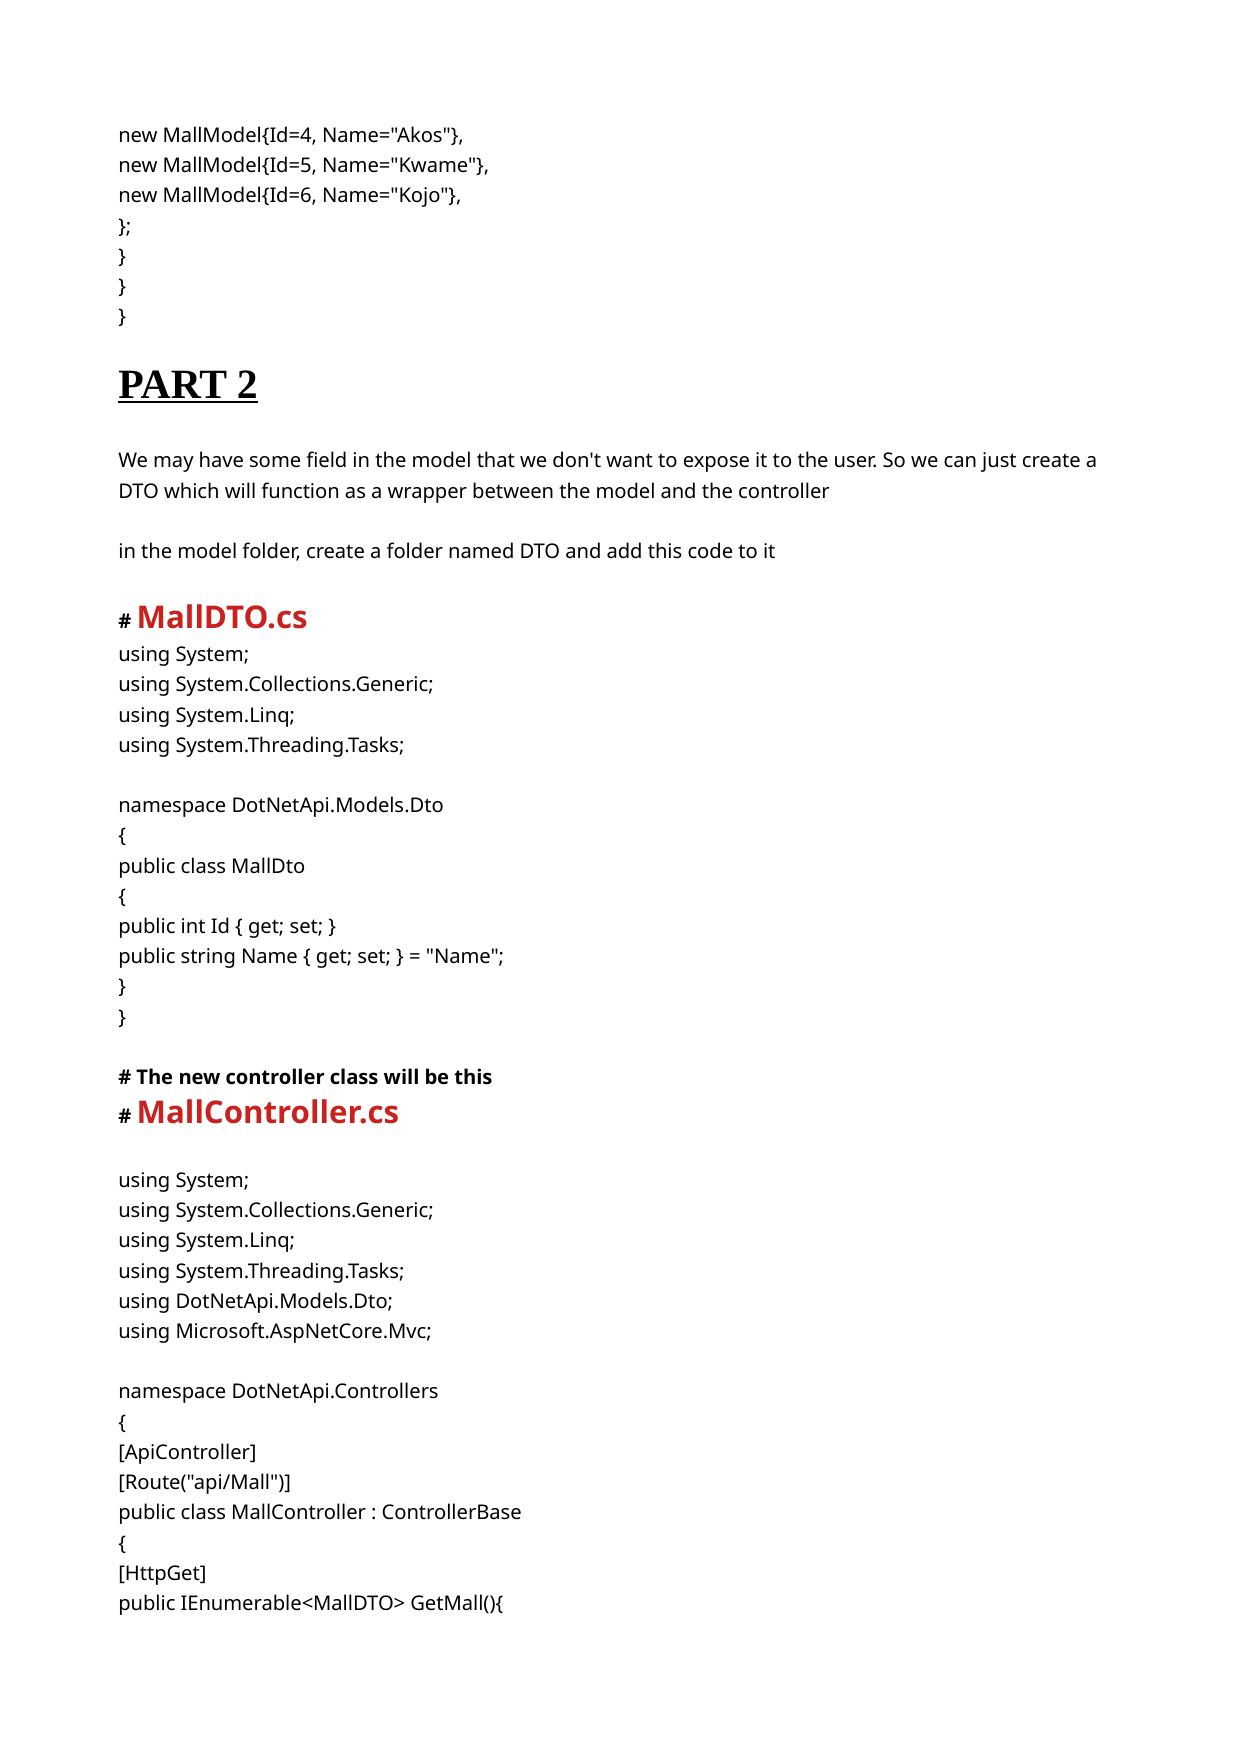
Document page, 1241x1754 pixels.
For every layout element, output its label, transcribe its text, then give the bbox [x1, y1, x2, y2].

text public IEnumerable<MallDTO> GetMall(){ [118, 1586, 1122, 1616]
text { [118, 879, 1122, 909]
text } [118, 299, 1122, 329]
text public class MallDto [118, 849, 1122, 879]
text using System.Linq; [118, 1224, 1122, 1254]
text } [118, 1000, 1122, 1030]
text PART 2 [118, 360, 1122, 408]
text # The new controller class will be this [118, 1060, 1122, 1090]
text [HttpGet] [118, 1556, 1122, 1586]
text using System.Threading.Tasks; [118, 728, 1122, 758]
text new MallModel{Id=6, Name="Kojo"}, [118, 178, 1122, 209]
text # MallController.cs [118, 1090, 1122, 1133]
text using System; [118, 637, 1122, 667]
text We may have some field in the model that we don't want to expose it to the user. So we can just create a DTO which will function as a wrapper between the model and the controller [118, 444, 1122, 504]
text using System.Collections.Generic; [118, 1193, 1122, 1224]
text using System.Threading.Tasks; [118, 1254, 1122, 1284]
text using System.Collections.Generic; [118, 667, 1122, 698]
text public string Name { get; set; } = "Name"; [118, 939, 1122, 969]
text { [118, 1526, 1122, 1556]
text [ApiController] [118, 1435, 1122, 1465]
text new MallModel{Id=4, Name="Akos"}, [118, 118, 1122, 148]
text [Route("api/Mall")] [118, 1465, 1122, 1496]
text namespace DotNetApi.Controllers [118, 1375, 1122, 1405]
text public int Id { get; set; } [118, 909, 1122, 939]
text using System; [118, 1163, 1122, 1193]
text } [118, 239, 1122, 269]
text } [118, 269, 1122, 299]
text } [118, 969, 1122, 1000]
text { [118, 818, 1122, 849]
text using Microsoft.AspNetCore.Mvc; [118, 1314, 1122, 1344]
text using System.Linq; [118, 698, 1122, 728]
text { [118, 1405, 1122, 1435]
text }; [118, 209, 1122, 239]
text new MallModel{Id=5, Name="Kwame"}, [118, 148, 1122, 178]
text # MallDTO.cs [118, 595, 1122, 637]
text in the model folder, create a folder named DTO and add this code to it [118, 534, 1122, 564]
text public class MallController : ControllerBase [118, 1496, 1122, 1526]
text using DotNetApi.Models.Dto; [118, 1284, 1122, 1314]
text namespace DotNetApi.Models.Dto [118, 788, 1122, 818]
